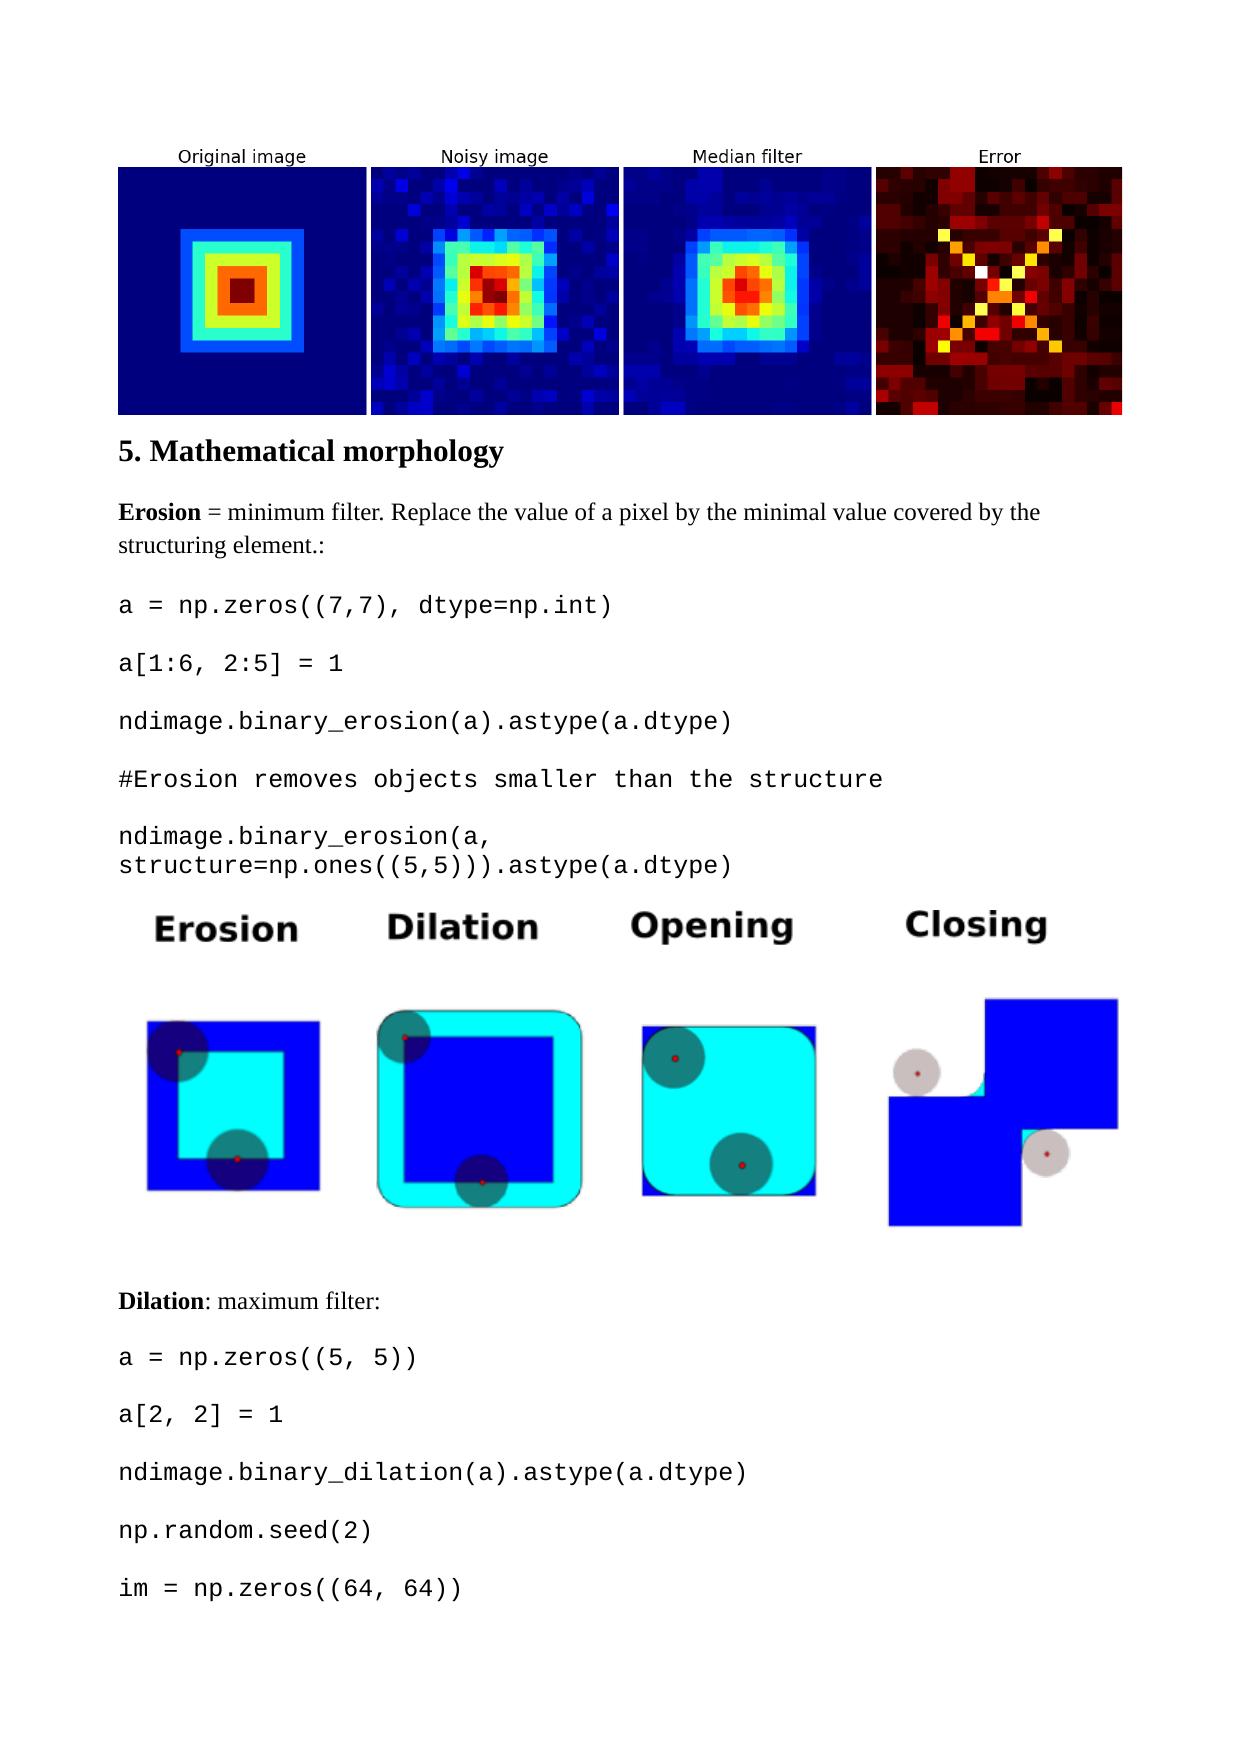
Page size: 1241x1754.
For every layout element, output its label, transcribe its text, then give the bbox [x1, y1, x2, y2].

picture [118, 910, 1123, 1229]
text Dilation: maximum filter: [118, 1286, 1122, 1315]
text ndimage.binary_erosion(a, structure=np.ones((5,5))).astype(a.dtype) [118, 824, 1122, 881]
text np.random.seed(2) [118, 1518, 1122, 1546]
text ndimage.binary_erosion(a).astype(a.dtype) [118, 708, 1122, 737]
picture [118, 118, 1123, 432]
text im = np.zeros((64, 64)) [118, 1576, 1122, 1604]
subtitle 5. Mathematical morphology [118, 432, 1122, 468]
text a = np.zeros((7,7), dtype=np.int) [118, 593, 1122, 621]
text ndimage.binary_dilation(a).astype(a.dtype) [118, 1460, 1122, 1488]
text a = np.zeros((5, 5)) [118, 1344, 1122, 1373]
text a[2, 2] = 1 [118, 1402, 1122, 1430]
text #Erosion removes objects smaller than the structure [118, 766, 1122, 794]
text Erosion = minimum filter. Replace the value of a pixel by the minimal value covered by the structuring element.: [118, 497, 1122, 559]
text a[1:6, 2:5] = 1 [118, 651, 1122, 679]
